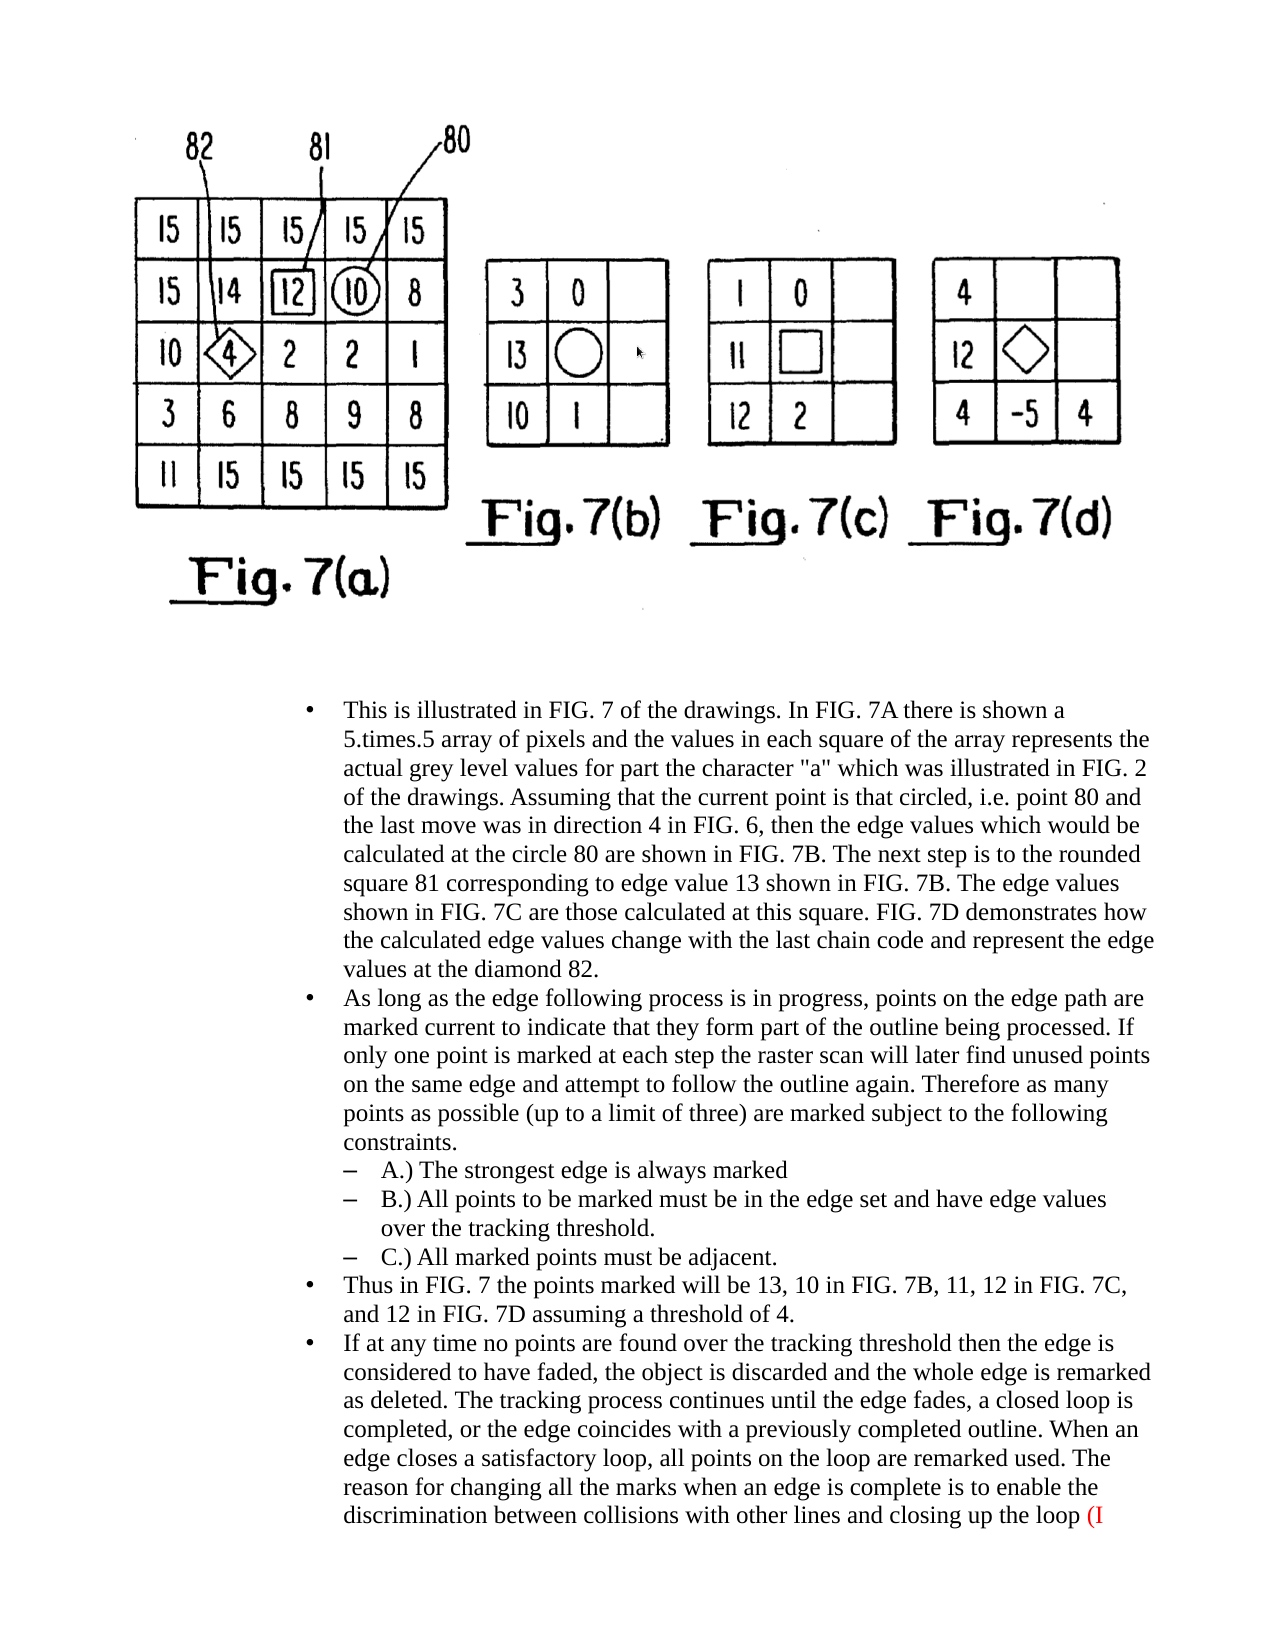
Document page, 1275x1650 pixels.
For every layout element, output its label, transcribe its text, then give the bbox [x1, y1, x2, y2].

list B.) All points to be marked must be in the edge set and have edge values over the tracking threshold. [343, 1184, 1157, 1242]
list As long as the edge following process is in progress, points on the edge path are marked current to indicate that they form part of the outline being processed. If only one point is marked at each step the raster scan will later find unused points on the same edge and attempt to follow the outline again. Therefore as many points as possible (up to a limit of three) are marked subject to the following [306, 983, 1157, 1127]
list constraints. [306, 1127, 1157, 1156]
picture [118, 118, 1157, 639]
list A.) The strongest edge is always marked [343, 1156, 1157, 1184]
list C.) All marked points must be adjacent. [343, 1242, 1157, 1271]
list This is illustrated in FIG. 7 of the drawings. In FIG. 7A there is shown a 5.times.5 array of pixels and the values in each square of the array represents the actual grey level values for part the character "a" which was illustrated in FIG. 2 of the drawings. Assuming that the current point is that circled, i.e. point 80 and the last move was in direction 4 in FIG. 6, then the edge values which would be calculated at the circle 80 are shown in FIG. 7B. The next step is to the rounded square 81 corresponding to edge value 13 shown in FIG. 7B. The edge values shown in FIG. 7C are those calculated at this square. FIG. 7D demonstrates how the calculated edge values change with the last chain code and represent the edge values at the diamond 82. [306, 696, 1157, 983]
list If at any time no points are found over the tracking threshold then the edge is considered to have faded, the object is discarded and the whole edge is remarked as deleted. The tracking process continues until the edge fades, a closed loop is completed, or the edge coincides with a previously completed outline. When an edge closes a satisfactory loop, all points on the loop are remarked used. The reason for changing all the marks when an edge is complete is to enable the discrimination between collisions with other lines and closing up the loop (I [306, 1328, 1157, 1529]
list Thus in FIG. 7 the points marked will be 13, 10 in FIG. 7B, 11, 12 in FIG. 7C, and 12 in FIG. 7D assuming a threshold of 4. [306, 1271, 1157, 1328]
